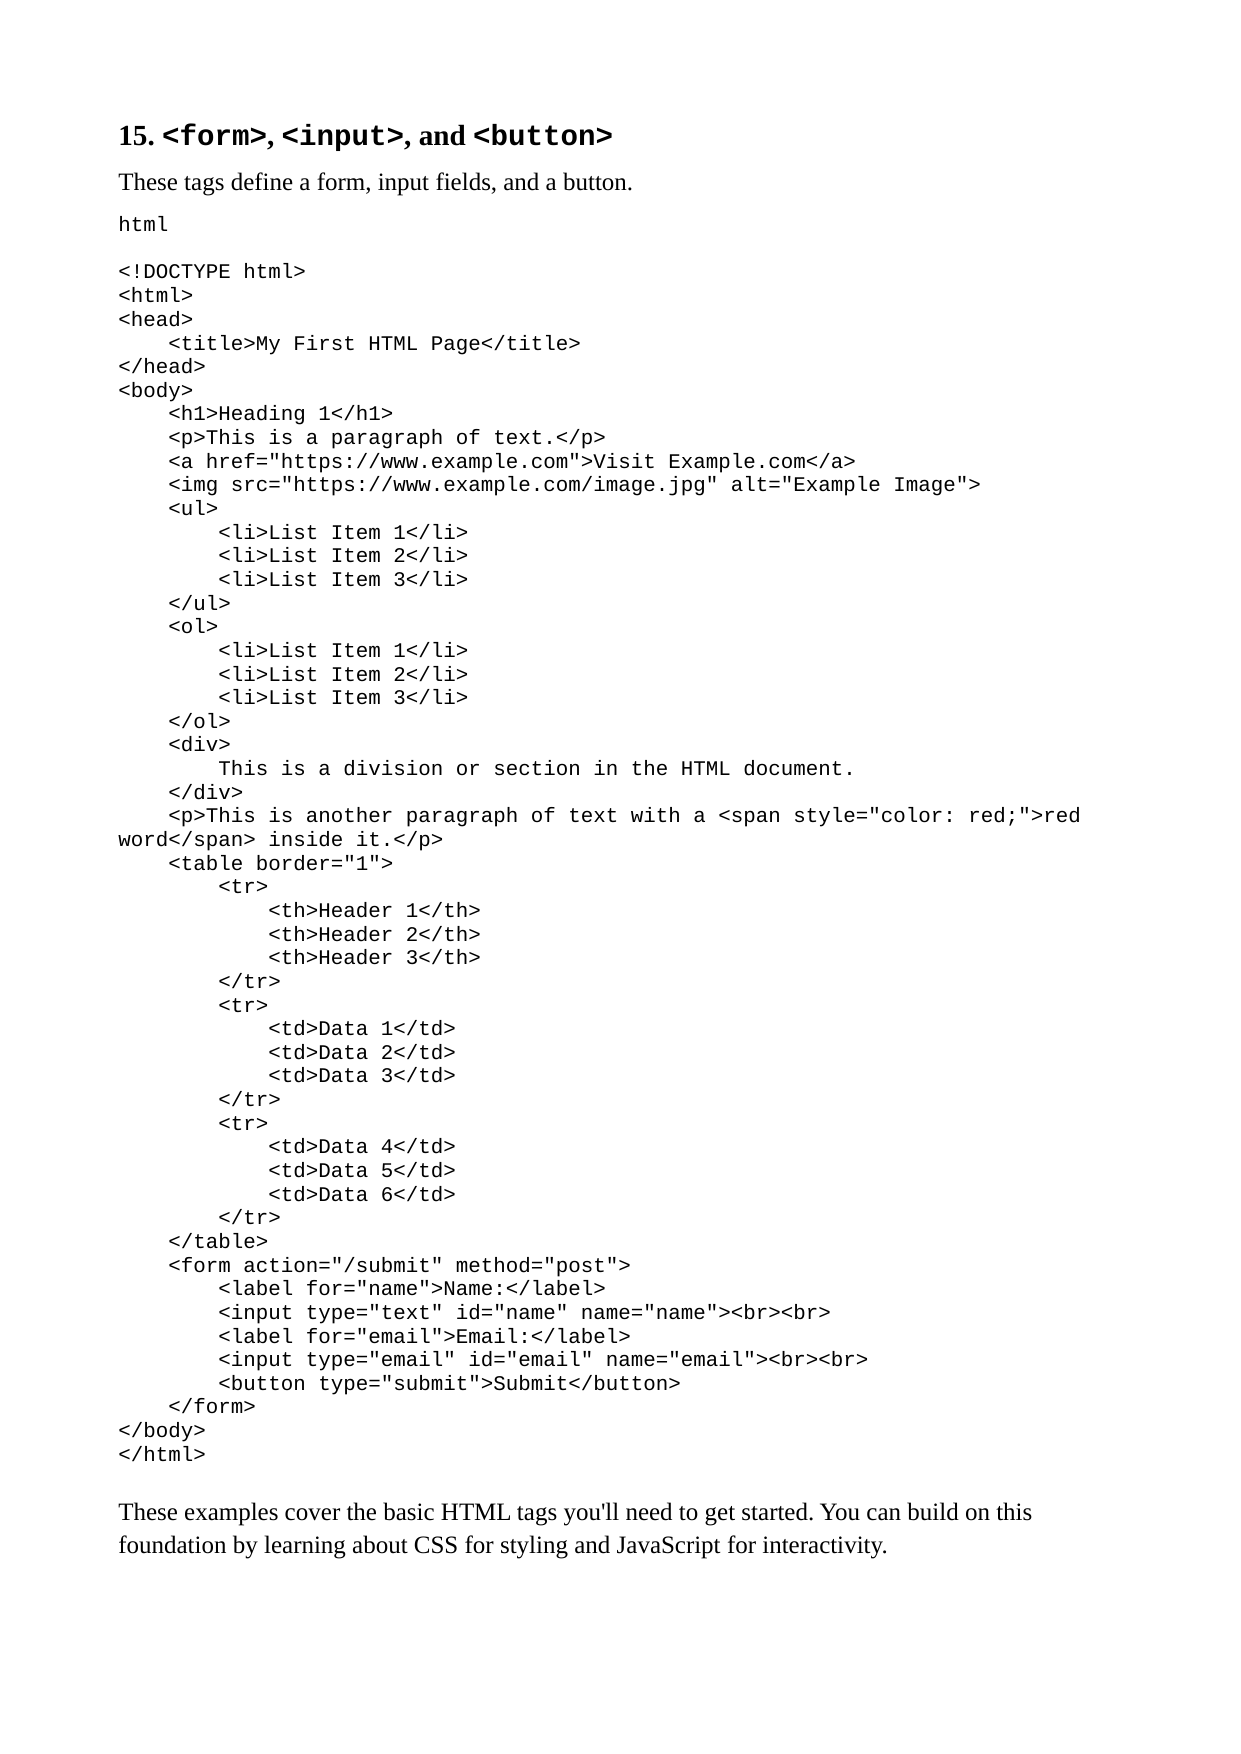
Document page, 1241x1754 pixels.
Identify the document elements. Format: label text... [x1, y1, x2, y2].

text <li>List Item 3</li> [118, 569, 1122, 593]
text <td>Data 5</td> [118, 1160, 1122, 1184]
text <button type="submit">Submit</button> [118, 1373, 1122, 1397]
text <ul> [118, 498, 1122, 522]
text <li>List Item 1</li> [118, 640, 1122, 663]
text <td>Data 1</td> [118, 1018, 1122, 1042]
text <!DOCTYPE html> [118, 262, 1122, 285]
text <form action="/submit" method="post"> [118, 1255, 1122, 1278]
text <td>Data 4</td> [118, 1136, 1122, 1160]
text <td>Data 3</td> [118, 1066, 1122, 1089]
text <img src="https://www.example.com/image.jpg" alt="Example Image"> [118, 474, 1122, 498]
subtitle 15. <form>, <input>, and <button> [118, 118, 1122, 154]
text </table> [118, 1231, 1122, 1255]
text <label for="email">Email:</label> [118, 1326, 1122, 1349]
text </tr> [118, 971, 1122, 994]
text <p>This is another paragraph of text with a <span style="color: red;">red word</span> inside it.</p> [118, 805, 1122, 853]
text <head> [118, 309, 1122, 332]
text <input type="text" id="name" name="name"><br><br> [118, 1302, 1122, 1326]
text <td>Data 2</td> [118, 1042, 1122, 1066]
text </tr> [118, 1089, 1122, 1113]
text <body> [118, 380, 1122, 403]
text <a href="https://www.example.com">Visit Example.com</a> [118, 451, 1122, 474]
text <th>Header 2</th> [118, 924, 1122, 947]
text <li>List Item 2</li> [118, 663, 1122, 687]
text </div> [118, 782, 1122, 805]
text <th>Header 3</th> [118, 947, 1122, 971]
text <li>List Item 2</li> [118, 545, 1122, 569]
text <li>List Item 1</li> [118, 522, 1122, 545]
text <div> [118, 734, 1122, 758]
text <tr> [118, 1113, 1122, 1136]
text <tr> [118, 876, 1122, 900]
text <title>My First HTML Page</title> [118, 332, 1122, 356]
text </form> [118, 1397, 1122, 1420]
text These tags define a form, input fields, and a button. [118, 167, 1122, 195]
text <table border="1"> [118, 853, 1122, 876]
text <h1>Heading 1</h1> [118, 403, 1122, 427]
text </body> [118, 1420, 1122, 1444]
text <tr> [118, 994, 1122, 1018]
text </ol> [118, 711, 1122, 734]
text <td>Data 6</td> [118, 1184, 1122, 1207]
text <html> [118, 285, 1122, 309]
text html [118, 214, 1122, 238]
text <li>List Item 3</li> [118, 687, 1122, 711]
text These examples cover the basic HTML tags you'll need to get started. You can build on this foundation by learning about CSS for styling and JavaScript for interactivity. [118, 1497, 1122, 1559]
text <label for="name">Name:</label> [118, 1278, 1122, 1302]
text <ol> [118, 616, 1122, 640]
text <th>Header 1</th> [118, 900, 1122, 924]
text <p>This is a paragraph of text.</p> [118, 427, 1122, 451]
text </tr> [118, 1207, 1122, 1231]
text </ul> [118, 593, 1122, 616]
text </head> [118, 356, 1122, 380]
text <input type="email" id="email" name="email"><br><br> [118, 1349, 1122, 1373]
text </html> [118, 1444, 1122, 1467]
text This is a division or section in the HTML document. [118, 758, 1122, 782]
